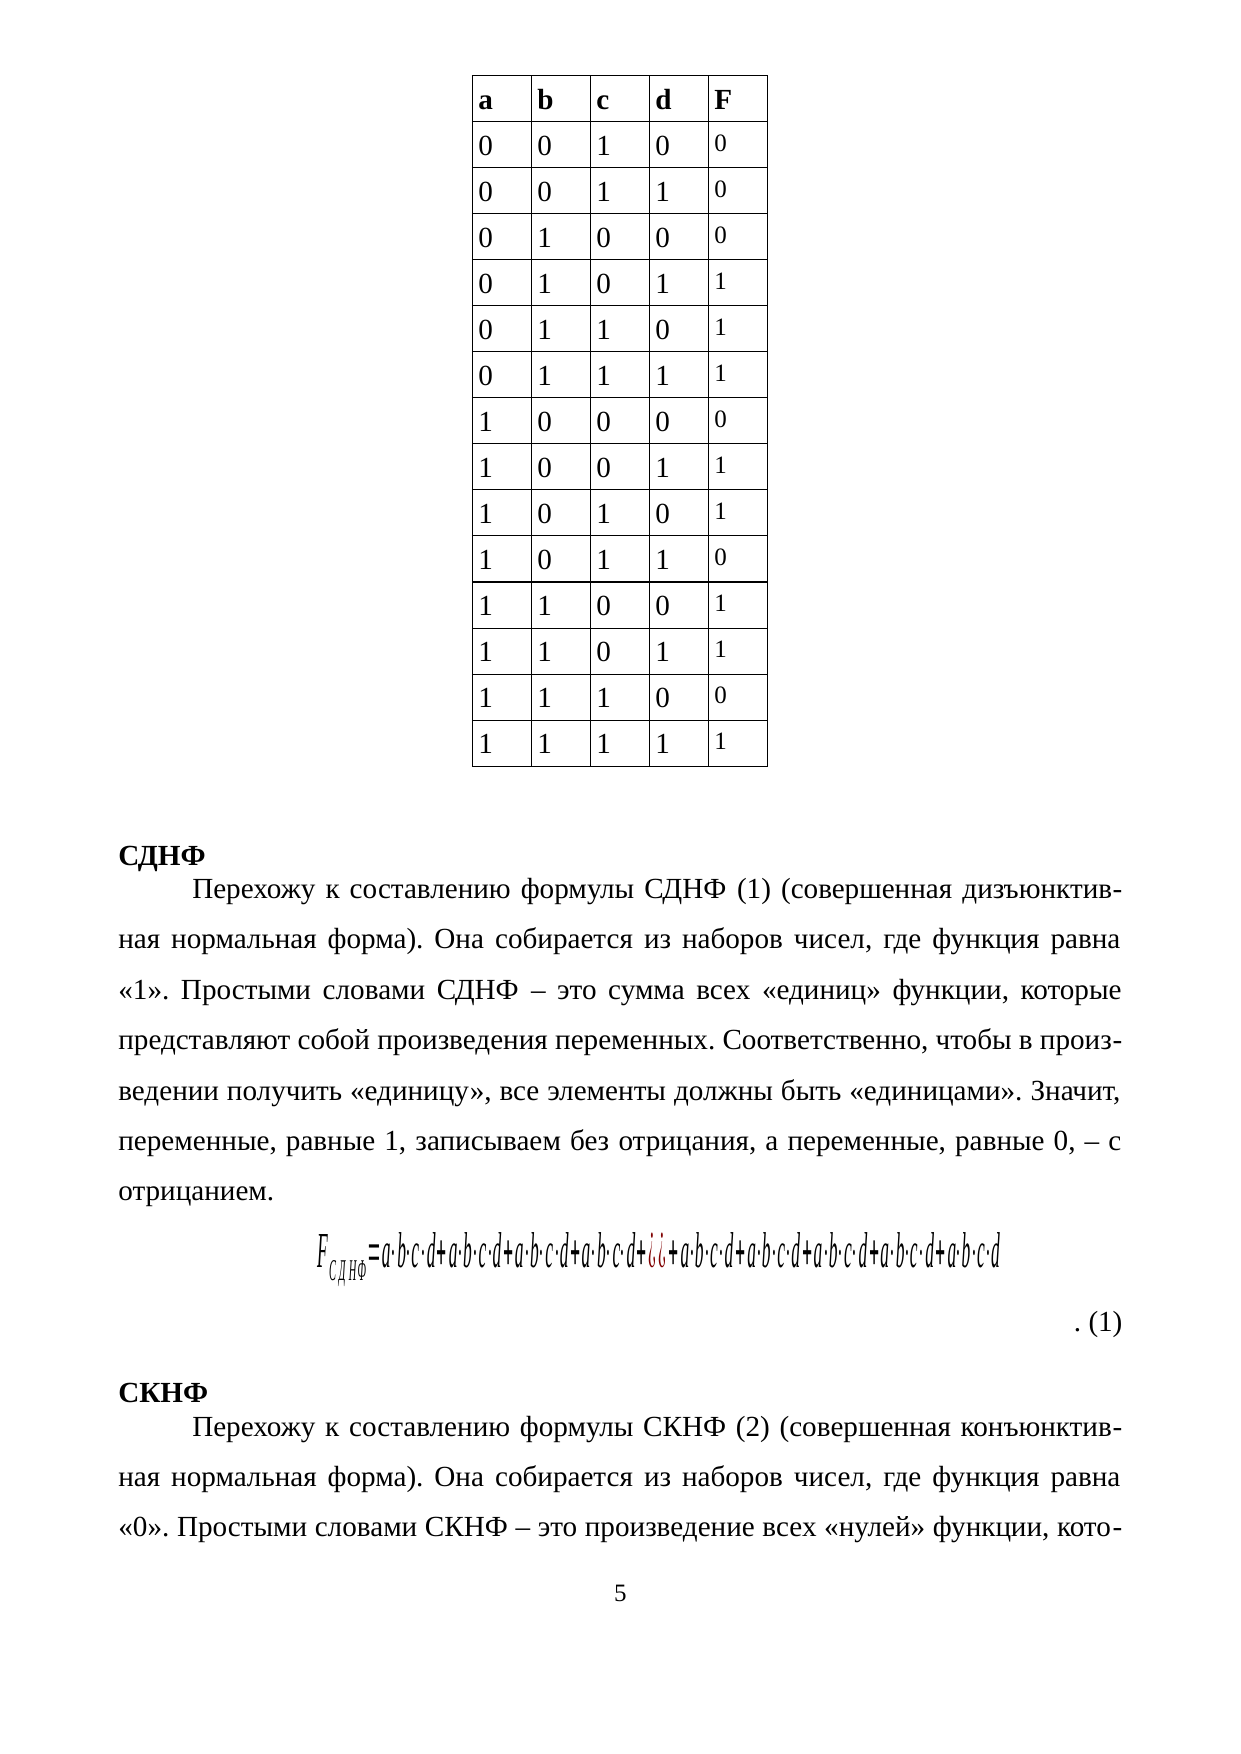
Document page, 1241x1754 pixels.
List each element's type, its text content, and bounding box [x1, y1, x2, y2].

table_cell 0 [591, 583, 649, 627]
table_cell 0 [591, 444, 649, 489]
table_cell 0 [709, 122, 767, 167]
table_cell 0 [650, 214, 708, 259]
table_cell 1 [591, 490, 649, 535]
table_cell 0 [591, 214, 649, 259]
table_cell 0 [532, 168, 590, 213]
table_cell 0 [473, 122, 531, 167]
table_cell 0 [532, 398, 590, 443]
table_cell 0 [709, 675, 767, 719]
table_cell 0 [709, 168, 767, 213]
table_cell 0 [473, 352, 531, 397]
table_cell 1 [591, 352, 649, 397]
table_cell 1 [591, 122, 649, 167]
table_cell 1 [532, 260, 590, 305]
table_cell 1 [709, 583, 767, 627]
table_cell 0 [532, 536, 590, 581]
table_header a [473, 76, 531, 121]
table_cell 0 [591, 260, 649, 305]
table_cell 0 [709, 214, 767, 259]
table_cell 1 [532, 721, 590, 766]
table_cell 1 [709, 721, 767, 766]
table_cell 1 [591, 536, 649, 581]
table_cell 0 [650, 306, 708, 351]
table_cell 1 [650, 444, 708, 489]
table_cell 1 [650, 168, 708, 213]
table_cell 1 [473, 721, 531, 766]
table_cell 0 [532, 444, 590, 489]
table_cell 0 [650, 122, 708, 167]
table_cell 1 [532, 352, 590, 397]
subtitle СКНФ [118, 1375, 1122, 1409]
table_cell 1 [532, 583, 590, 627]
table_cell 0 [650, 490, 708, 535]
table_cell 1 [709, 306, 767, 351]
table_cell 1 [473, 583, 531, 627]
table_cell 0 [650, 675, 708, 719]
table_cell 1 [532, 306, 590, 351]
table_cell 0 [650, 583, 708, 627]
table_cell 1 [591, 306, 649, 351]
table_cell 1 [709, 490, 767, 535]
table_cell 0 [473, 306, 531, 351]
table_cell 1 [709, 260, 767, 305]
table_cell 1 [473, 536, 531, 581]
table_cell 1 [709, 444, 767, 489]
table_cell 0 [709, 536, 767, 581]
table_header F [709, 76, 767, 121]
table_header c [591, 76, 649, 121]
table_cell 1 [591, 721, 649, 766]
table_cell 1 [473, 629, 531, 673]
table_cell 1 [473, 490, 531, 535]
table_cell 0 [709, 398, 767, 443]
table_cell 1 [532, 629, 590, 673]
table_cell 0 [473, 168, 531, 213]
table_cell 1 [650, 352, 708, 397]
table_cell 1 [709, 629, 767, 673]
table_cell 1 [473, 398, 531, 443]
table_cell 1 [650, 721, 708, 766]
subtitle СДНФ [118, 838, 1122, 871]
text . (1) [118, 1304, 1122, 1338]
table_cell 1 [591, 168, 649, 213]
table_cell 0 [473, 260, 531, 305]
table_header b [532, 76, 590, 121]
table_cell 1 [650, 629, 708, 673]
text Перехожу к составлению формулы СДНФ (1) (совершенная дизъюнктив­ная нормальная форма). Она собирается из наборов чисел, где функция равна «1». Простыми словами СДНФ – это сумма всех «единиц» функции, которые представляют собой произведения переменных. Соответственно, чтобы в произ­ведении получить «единицу», все элементы должны быть «единицами». Значит, переменные, равные 1, записываем без отрицания, а переменные, равные 0, – с отрицанием. [118, 871, 1122, 1207]
table_header d [650, 76, 708, 121]
table_cell 0 [650, 398, 708, 443]
table_cell 0 [532, 490, 590, 535]
table_cell 1 [650, 536, 708, 581]
table_cell 1 [473, 675, 531, 719]
table_cell 1 [473, 444, 531, 489]
table_cell 1 [709, 352, 767, 397]
table_cell 0 [591, 398, 649, 443]
table_cell 1 [532, 675, 590, 719]
table_cell 0 [473, 214, 531, 259]
table_cell 1 [532, 214, 590, 259]
table_cell 1 [650, 260, 708, 305]
table_cell 0 [532, 122, 590, 167]
text Перехожу к составлению формулы СКНФ (2) (совершенная конъюнктив­ная нормальная форма). Она собирается из наборов чисел, где функция равна «0». Простыми словами СКНФ – это произведение всех «нулей» функции, кото­ [118, 1409, 1122, 1543]
table_cell 1 [591, 675, 649, 719]
table_cell 0 [591, 629, 649, 673]
